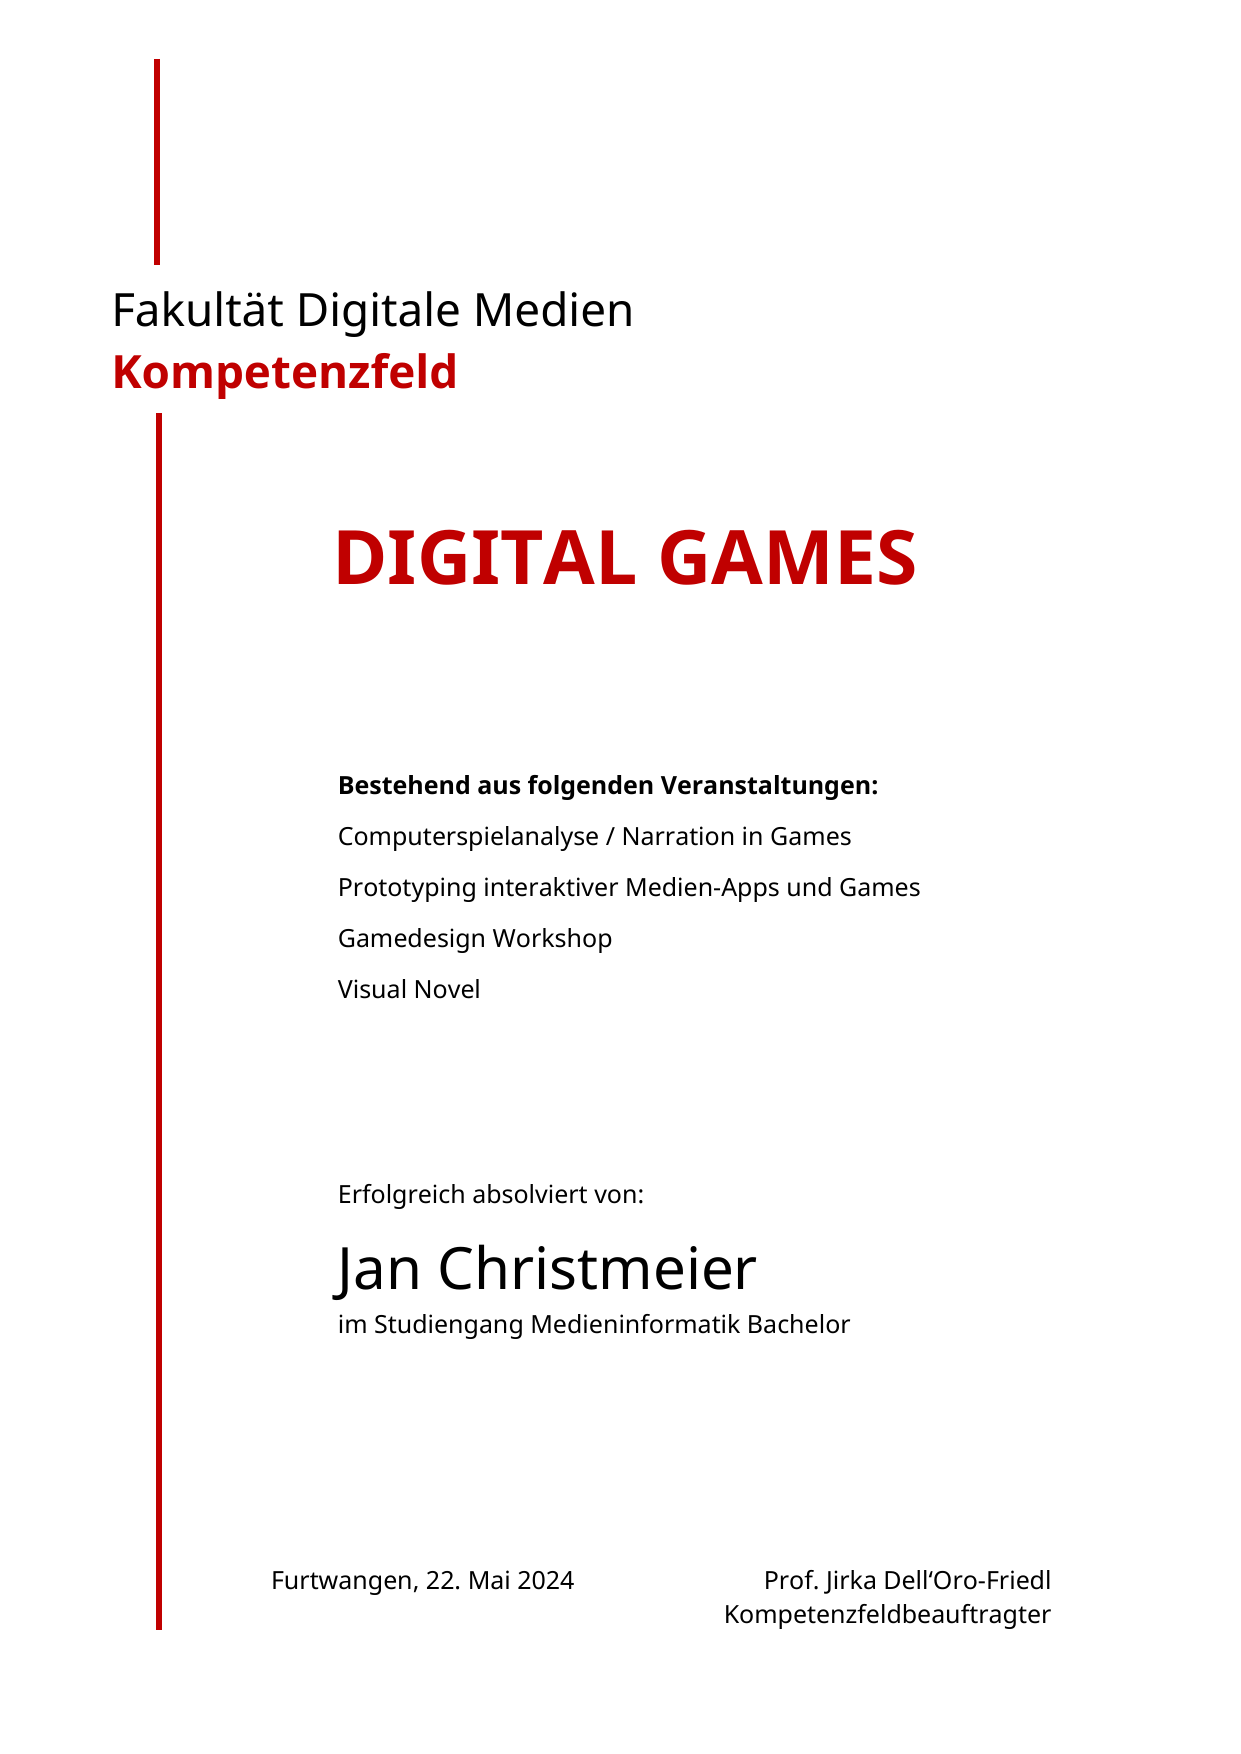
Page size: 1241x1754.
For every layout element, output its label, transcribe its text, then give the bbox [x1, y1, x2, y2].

text Fakultät Digitale Medien [111, 277, 1190, 340]
text Visual Novel [338, 972, 1095, 1006]
text Kompetenzfeldbeauftragter [271, 1596, 1052, 1628]
text Erfolgreich absolviert von: [338, 1176, 1095, 1210]
text Prototyping interaktiver Medien-Apps und Games [338, 870, 1095, 904]
text Gamedesign Workshop [338, 921, 1095, 955]
text Jan Christmeier [338, 1227, 1095, 1307]
text Furtwangen, 22. Mai 2024 Prof. Jirka Dell‘Oro-Friedl [271, 1562, 1052, 1596]
text Computerspielanalyse / Narration in Games [338, 819, 1095, 853]
text Bestehend aus folgenden Veranstaltungen: [338, 768, 1095, 802]
text im Studiengang Medieninformatik Bachelor [338, 1307, 1095, 1341]
text Kompetenzfeld [111, 340, 1190, 402]
text [111, 504, 156, 607]
text Digital Games [162, 504, 1190, 607]
